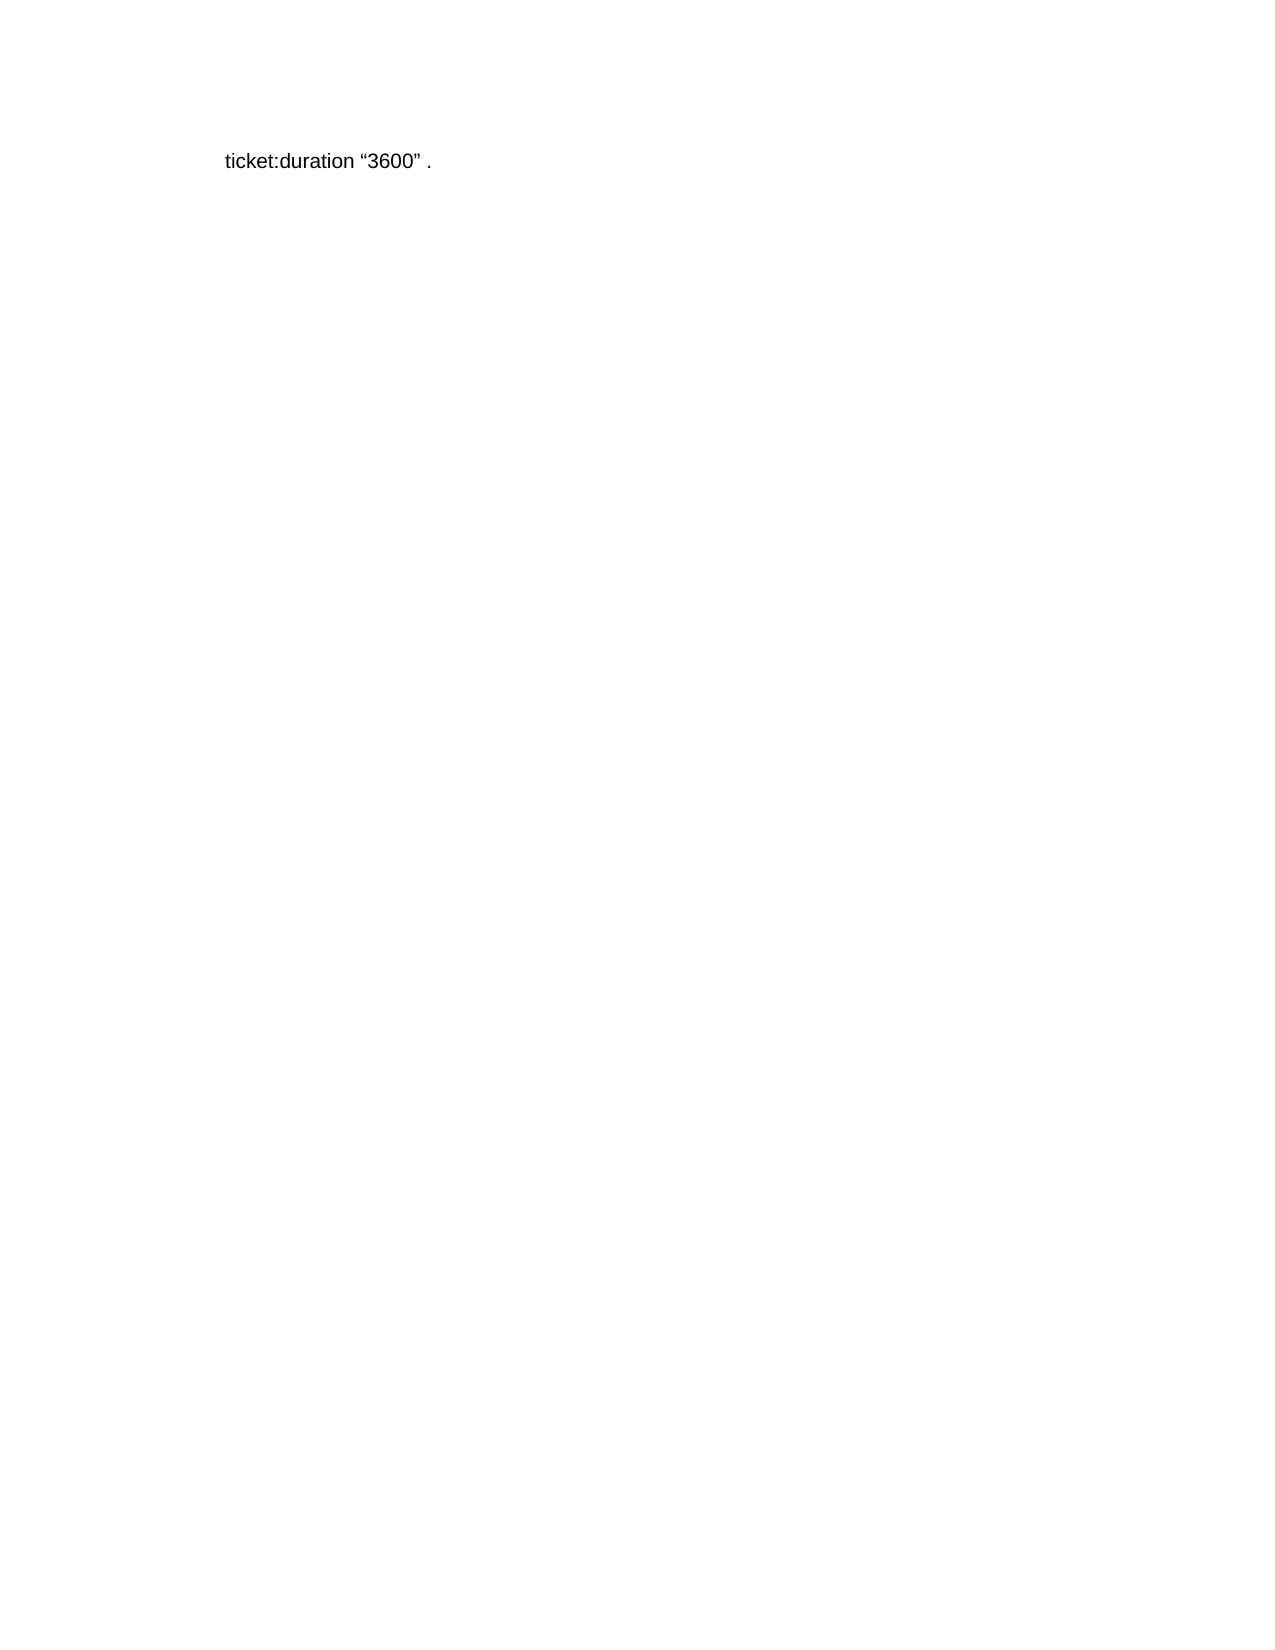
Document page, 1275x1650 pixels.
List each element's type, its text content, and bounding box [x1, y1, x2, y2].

text ticket:duration “3600” . [150, 150, 1125, 173]
